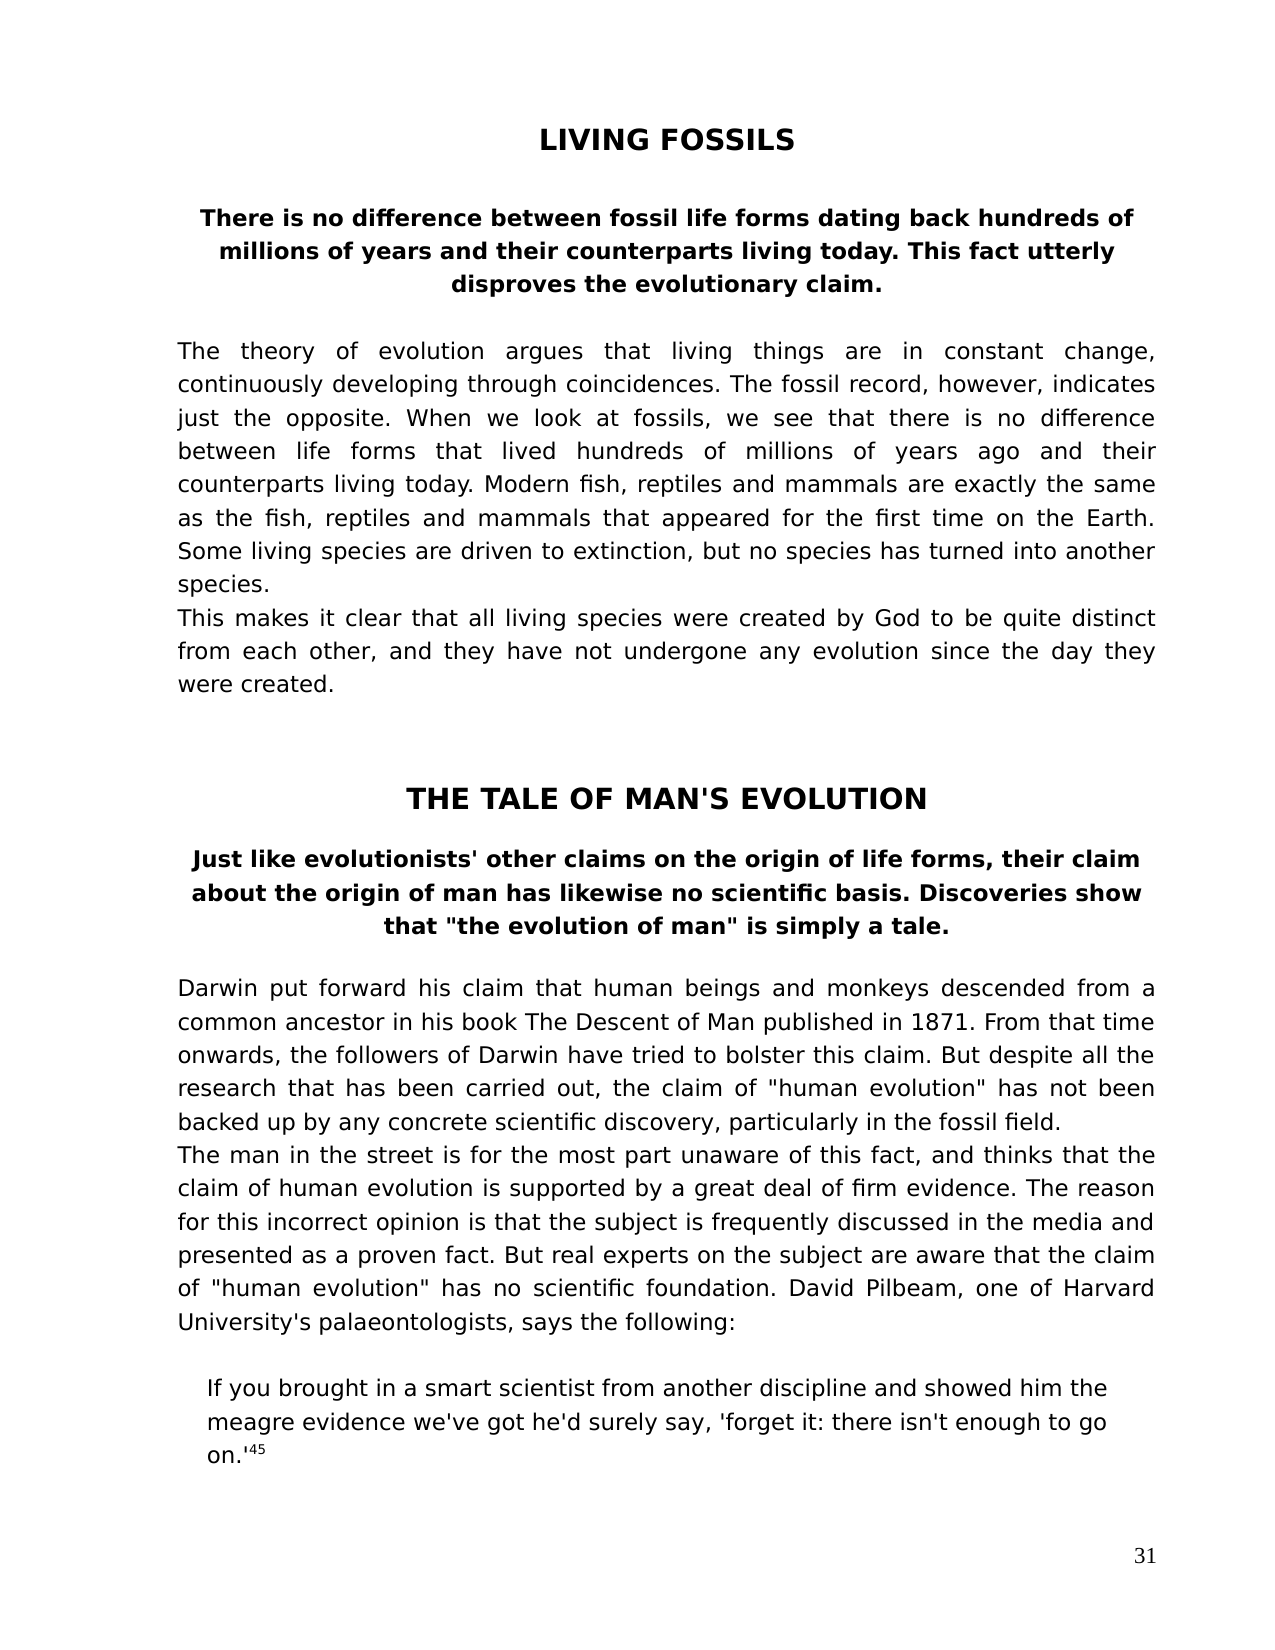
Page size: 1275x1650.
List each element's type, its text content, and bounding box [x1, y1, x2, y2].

subtitle LIVING FOSSILS [177, 123, 1157, 157]
text If you brought in a smart scientist from another discipline and showed him the meagre evidence we've got he'd surely say, 'forget it: there isn't enough to go on.'45 [207, 1370, 1127, 1470]
text There is no difference between fossil life forms dating back hundreds of millions of years and their counterparts living today. This fact utterly disproves the evolutionary claim. [177, 199, 1157, 299]
text The theory of evolution argues that living things are in constant change, continuously developing through coincidences. The fossil record, however, indicates just the opposite. When we look at fossils, we see that there is no difference between life forms that lived hundreds of millions of years ago and their counterparts living today. Modern fish, reptiles and mammals are exactly the same as the fish, reptiles and mammals that appeared for the first time on the Earth. Some living species are driven to extinction, but no species has turned into another species. [177, 333, 1157, 599]
subtitle THE TALE OF MAN'S EVOLUTION [177, 783, 1157, 816]
text This makes it clear that all living species were created by God to be quite distinct from each other, and they have not undergone any evolution since the day they were created. [177, 599, 1157, 699]
text Just like evolutionists' other claims on the origin of life forms, their claim about the origin of man has likewise no scientific basis. Discoveries show that "the evolution of man" is simply a tale. [177, 841, 1157, 941]
text Darwin put forward his claim that human beings and monkeys descended from a common ancestor in his book The Descent of Man published in 1871. From that time onwards, the followers of Darwin have tried to bolster this claim. But despite all the research that has been carried out, the claim of "human evolution" has not been backed up by any concrete scientific discovery, particularly in the fossil field. [177, 970, 1157, 1137]
text The man in the street is for the most part unaware of this fact, and thinks that the claim of human evolution is supported by a great deal of firm evidence. The reason for this incorrect opinion is that the subject is frequently discussed in the media and presented as a proven fact. But real experts on the subject are aware that the claim of "human evolution" has no scientific foundation. David Pilbeam, one of Harvard University's palaeontologists, says the following: [177, 1137, 1157, 1337]
